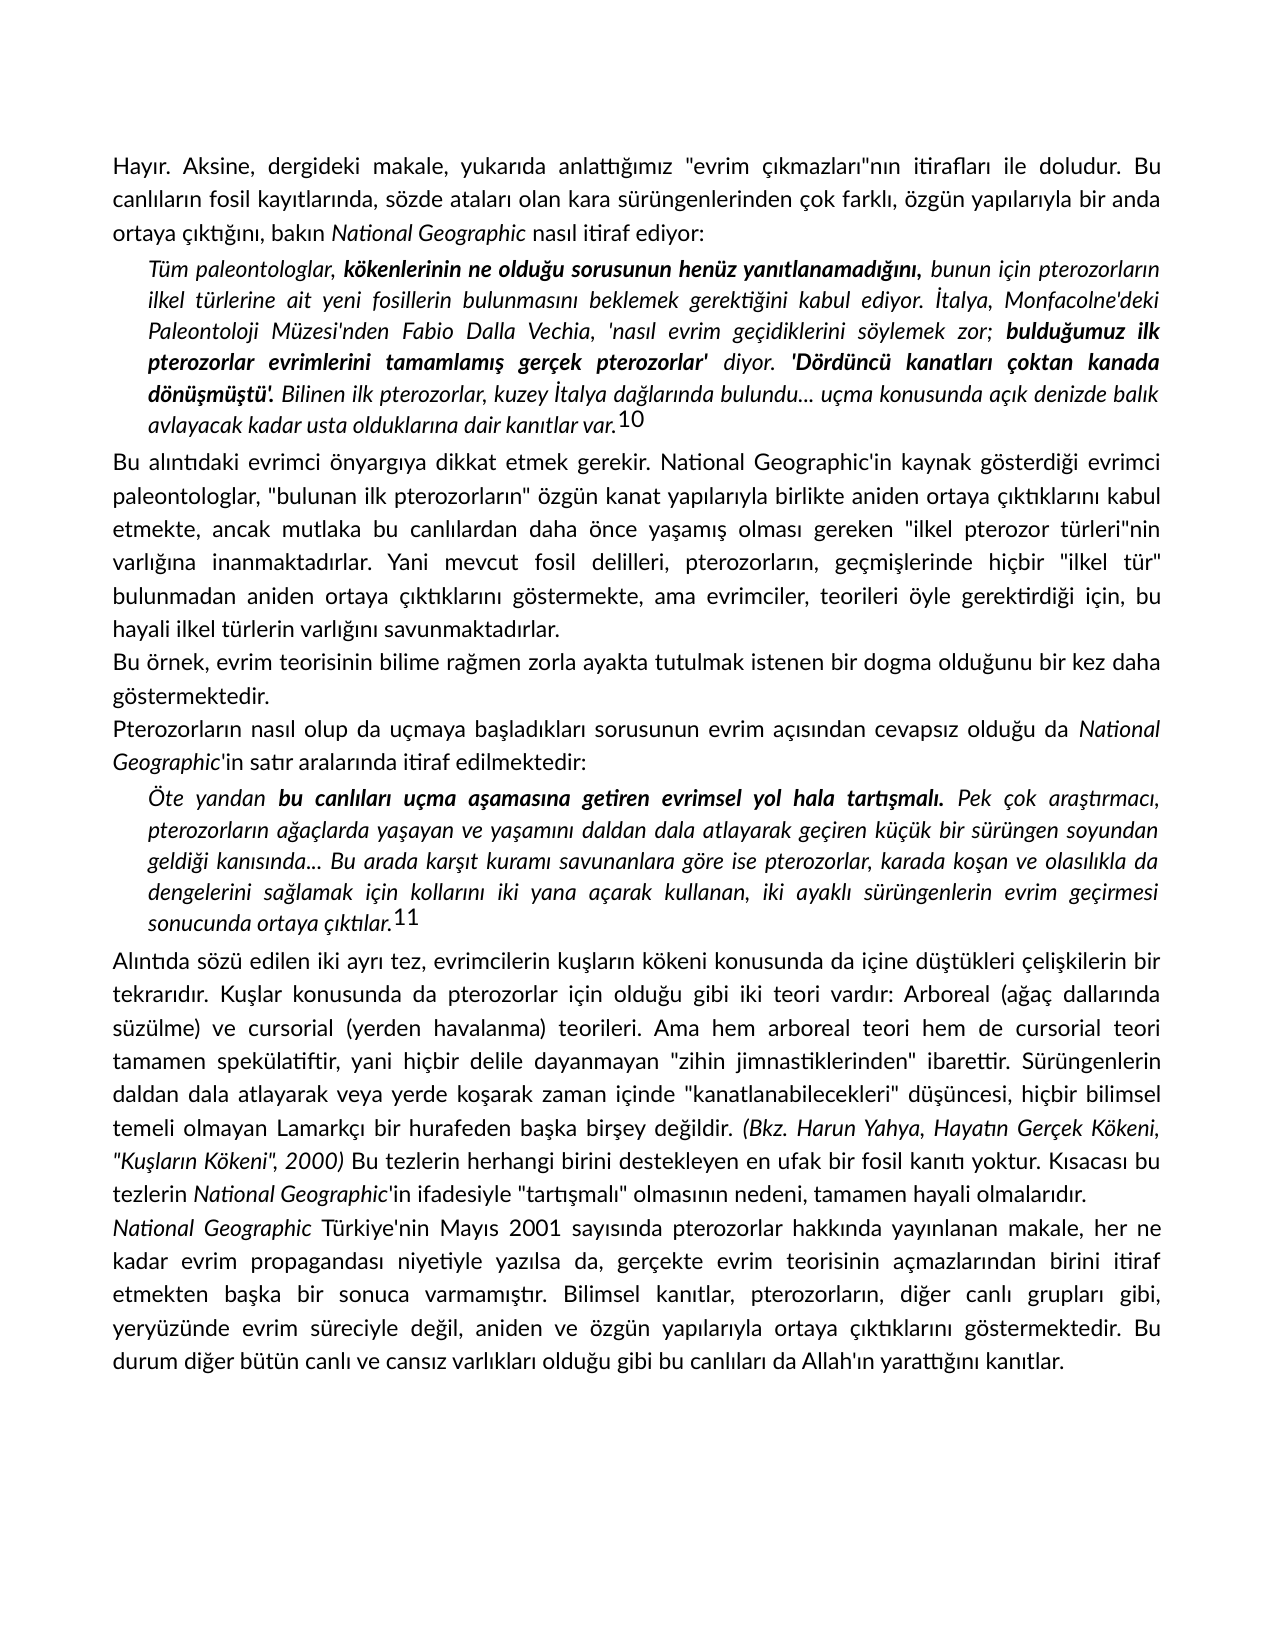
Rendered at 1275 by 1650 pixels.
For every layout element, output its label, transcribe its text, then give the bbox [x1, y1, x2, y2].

text Bu alıntıdaki evrimci önyargıya dikkat etmek gerekir. National Geographic'in kaynak gösterdiği evrimci paleontologlar, "bulunan ilk pterozorların" özgün kanat yapılarıyla birlikte aniden ortaya çıktıklarını kabul etmekte, ancak mutlaka bu canlılardan daha önce yaşamış olması gereken "ilkel pterozor türleri"nin varlığına inanmaktadırlar. Yani mevcut fosil delilleri, pterozorların, geçmişlerinde hiçbir "ilkel tür" bulunmadan aniden ortaya çıktıklarını göstermekte, ama evrimciler, teorileri öyle gerektirdiği için, bu hayali ilkel türlerin varlığını savunmaktadırlar. [112, 444, 1162, 644]
text National Geographic Türkiye'nin Mayıs 2001 sayısında pterozorlar hakkında yayınlanan makale, her ne kadar evrim propagandası niyetiyle yazılsa da, gerçekte evrim teorisinin açmazlarından birini itiraf etmekten başka bir sonuca varmamıştır. Bilimsel kanıtlar, pterozorların, diğer canlı grupları gibi, yeryüzünde evrim süreciyle değil, aniden ve özgün yapılarıyla ortaya çıktıklarını göstermektedir. Bu durum diğer bütün canlı ve cansız varlıkları olduğu gibi bu canlıları da Allah'ın yarattığını kanıtlar. [112, 1209, 1162, 1376]
text Hayır. Aksine, dergideki makale, yukarıda anlattığımız "evrim çıkmazları"nın itirafları ile doludur. Bu canlıların fosil kayıtlarında, sözde ataları olan kara sürüngenlerinden çok farklı, özgün yapılarıyla bir anda ortaya çıktığını, bakın National Geographic nasıl itiraf ediyor: [112, 148, 1162, 248]
text Alıntıda sözü edilen iki ayrı tez, evrimcilerin kuşların kökeni konusunda da içine düştükleri çelişkilerin bir tekrarıdır. Kuşlar konusunda da pterozorlar için olduğu gibi iki teori vardır: Arboreal (ağaç dallarında süzülme) ve cursorial (yerden havalanma) teorileri. Ama hem arboreal teori hem de cursorial teori tamamen spekülatiftir, yani hiçbir delile dayanmayan "zihin jimnastiklerinden" ibarettir. Sürüngenlerin daldan dala atlayarak veya yerde koşarak zaman içinde "kanatlanabilecekleri" düşüncesi, hiçbir bilimsel temeli olmayan Lamarkçı bir hurafeden başka birşey değildir. (Bkz. Harun Yahya, Hayatın Gerçek Kökeni, "Kuşların Kökeni", 2000) Bu tezlerin herhangi birini destekleyen en ufak bir fosil kanıtı yoktur. Kısacası bu tezlerin National Geographic'in ifadesiyle "tartışmalı" olmasının nedeni, tamamen hayali olmalarıdır. [112, 943, 1162, 1209]
text Tüm paleontologlar, kökenlerinin ne olduğu sorusunun henüz yanıtlanamadığını, bunun için pterozorların ilkel türlerine ait yeni fosillerin bulunmasını beklemek gerektiğini kabul ediyor. İtalya, Monfacolne'deki Paleontoloji Müzesi'nden Fabio Dalla Vechia, 'nasıl evrim geçidiklerini söylemek zor; bulduğumuz ilk pterozorlar evrimlerini tamamlamış gerçek pterozorlar' diyor. 'Dördüncü kanatları çoktan kanada dönüşmüştü'. Bilinen ilk pterozorlar, kuzey İtalya dağlarında bulundu... uçma konusunda açık denizde balık avlayacak kadar usta olduklarına dair kanıtlar var.10 [148, 252, 1162, 439]
text Bu örnek, evrim teorisinin bilime rağmen zorla ayakta tutulmak istenen bir dogma olduğunu bir kez daha göstermektedir. [112, 644, 1162, 711]
text Öte yandan bu canlıları uçma aşamasına getiren evrimsel yol hala tartışmalı. Pek çok araştırmacı, pterozorların ağaçlarda yaşayan ve yaşamını daldan dala atlayarak geçiren küçük bir sürüngen soyundan geldiği kanısında... Bu arada karşıt kuramı savunanlara göre ise pterozorlar, karada koşan ve olasılıkla da dengelerini sağlamak için kollarını iki yana açarak kullanan, iki ayaklı sürüngenlerin evrim geçirmesi sonucunda ortaya çıktılar.11 [148, 782, 1162, 938]
text Pterozorların nasıl olup da uçmaya başladıkları sorusunun evrim açısından cevapsız olduğu da National Geographic'in satır aralarında itiraf edilmektedir: [112, 711, 1162, 777]
